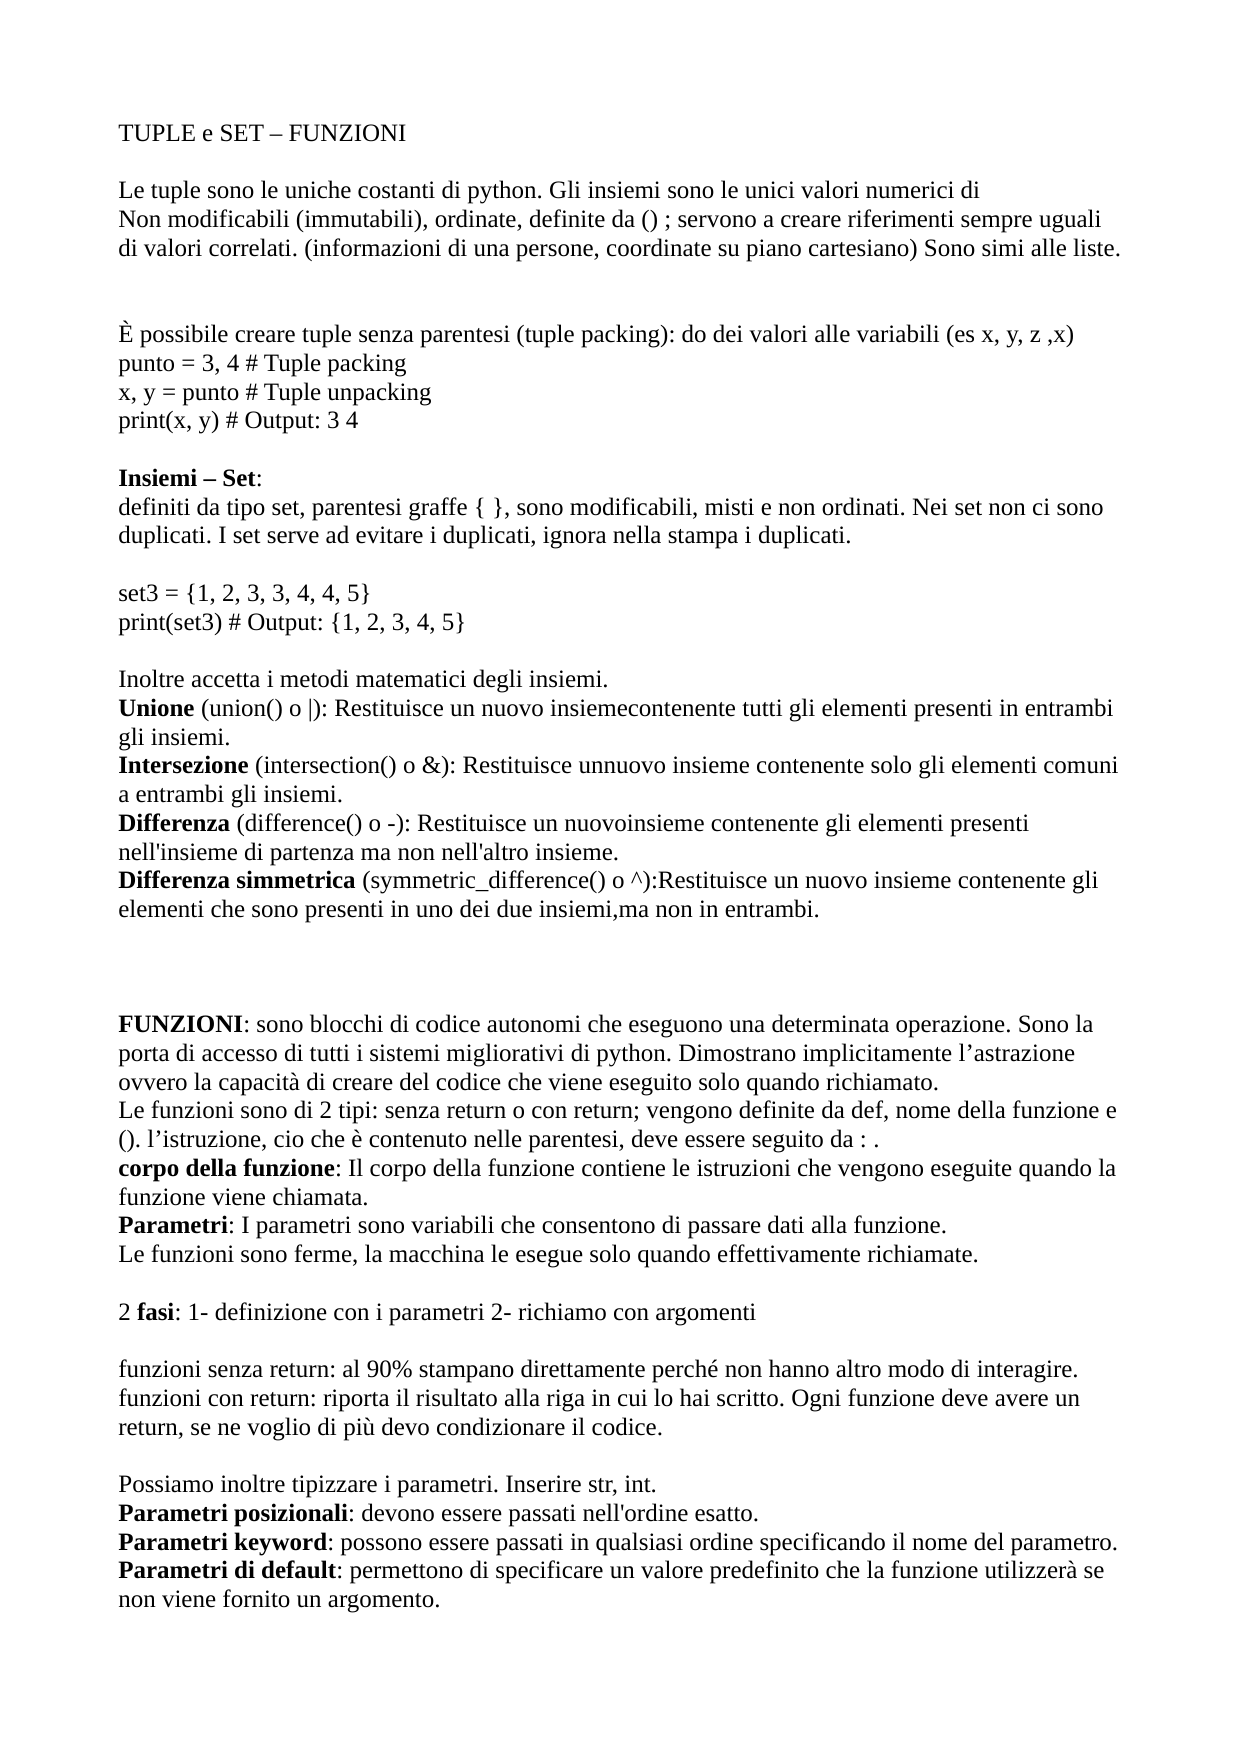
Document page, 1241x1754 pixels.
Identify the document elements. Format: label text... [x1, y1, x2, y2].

text Differenza simmetrica (symmetric_difference() o ^):Restituisce un nuovo insieme contenente gli elementi che sono presenti in uno dei due insiemi,ma non in entrambi. [118, 866, 1122, 923]
text 2 fasi: 1- definizione con i parametri 2- richiamo con argomenti [118, 1297, 1122, 1326]
text Parametri keyword: possono essere passati in qualsiasi ordine specificando il nome del parametro. [118, 1527, 1122, 1556]
text Differenza (difference() o -): Restituisce un nuovoinsieme contenente gli elementi presenti nell'insieme di partenza ma non nell'altro insieme. [118, 808, 1122, 866]
text Non modificabili (immutabili), ordinate, definite da () ; servono a creare riferimenti sempre uguali di valori correlati. (informazioni di una persone, coordinate su piano cartesiano) Sono simi alle liste. [118, 204, 1122, 262]
text Possiamo inoltre tipizzare i parametri. Inserire str, int. [118, 1469, 1122, 1498]
text funzione viene chiamata. [118, 1182, 1122, 1211]
text Insiemi – Set: [118, 463, 1122, 492]
text Inoltre accetta i metodi matematici degli insiemi. [118, 664, 1122, 693]
text Intersezione (intersection() o &): Restituisce unnuovo insieme contenente solo gli elementi comuni a entrambi gli insiemi. [118, 751, 1122, 808]
text funzioni con return: riporta il risultato alla riga in cui lo hai scritto. Ogni funzione deve avere un return, se ne voglio di più devo condizionare il codice. [118, 1383, 1122, 1441]
text Parametri: I parametri sono variabili che consentono di passare dati alla funzione. [118, 1211, 1122, 1239]
text Unione (union() o |): Restituisce un nuovo insiemecontenente tutti gli elementi presenti in entrambi gli insiemi. [118, 693, 1122, 751]
text corpo della funzione: Il corpo della funzione contiene le istruzioni che vengono eseguite quando la [118, 1153, 1122, 1182]
text print(set3) # Output: {1, 2, 3, 4, 5} [118, 607, 1122, 636]
text Parametri posizionali: devono essere passati nell'ordine esatto. [118, 1498, 1122, 1527]
text definiti da tipo set, parentesi graffe { }, sono modificabili, misti e non ordinati. Nei set non ci sono duplicati. I set serve ad evitare i duplicati, ignora nella stampa i duplicati. [118, 492, 1122, 549]
text x, y = punto # Tuple unpacking [118, 377, 1122, 406]
text punto = 3, 4 # Tuple packing [118, 348, 1122, 377]
text FUNZIONI: sono blocchi di codice autonomi che eseguono una determinata operazione. Sono la porta di accesso di tutti i sistemi migliorativi di python. Dimostrano implicitamente l’astrazione ovvero la capacità di creare del codice che viene eseguito solo quando richiamato. [118, 1009, 1122, 1096]
text set3 = {1, 2, 3, 3, 4, 4, 5} [118, 578, 1122, 607]
text Le funzioni sono di 2 tipi: senza return o con return; vengono definite da def, nome della funzione e (). l’istruzione, cio che è contenuto nelle parentesi, deve essere seguito da : . [118, 1096, 1122, 1153]
text Le tuple sono le uniche costanti di python. Gli insiemi sono le unici valori numerici di [118, 176, 1122, 204]
text È possibile creare tuple senza parentesi (tuple packing): do dei valori alle variabili (es x, y, z ,x) [118, 319, 1122, 348]
text funzioni senza return: al 90% stampano direttamente perché non hanno altro modo di interagire. [118, 1354, 1122, 1383]
text TUPLE e SET – FUNZIONI [118, 118, 1122, 147]
text Parametri di default: permettono di specificare un valore predefinito che la funzione utilizzerà se non viene fornito un argomento. [118, 1556, 1122, 1613]
text print(x, y) # Output: 3 4 [118, 406, 1122, 434]
text Le funzioni sono ferme, la macchina le esegue solo quando effettivamente richiamate. [118, 1239, 1122, 1268]
